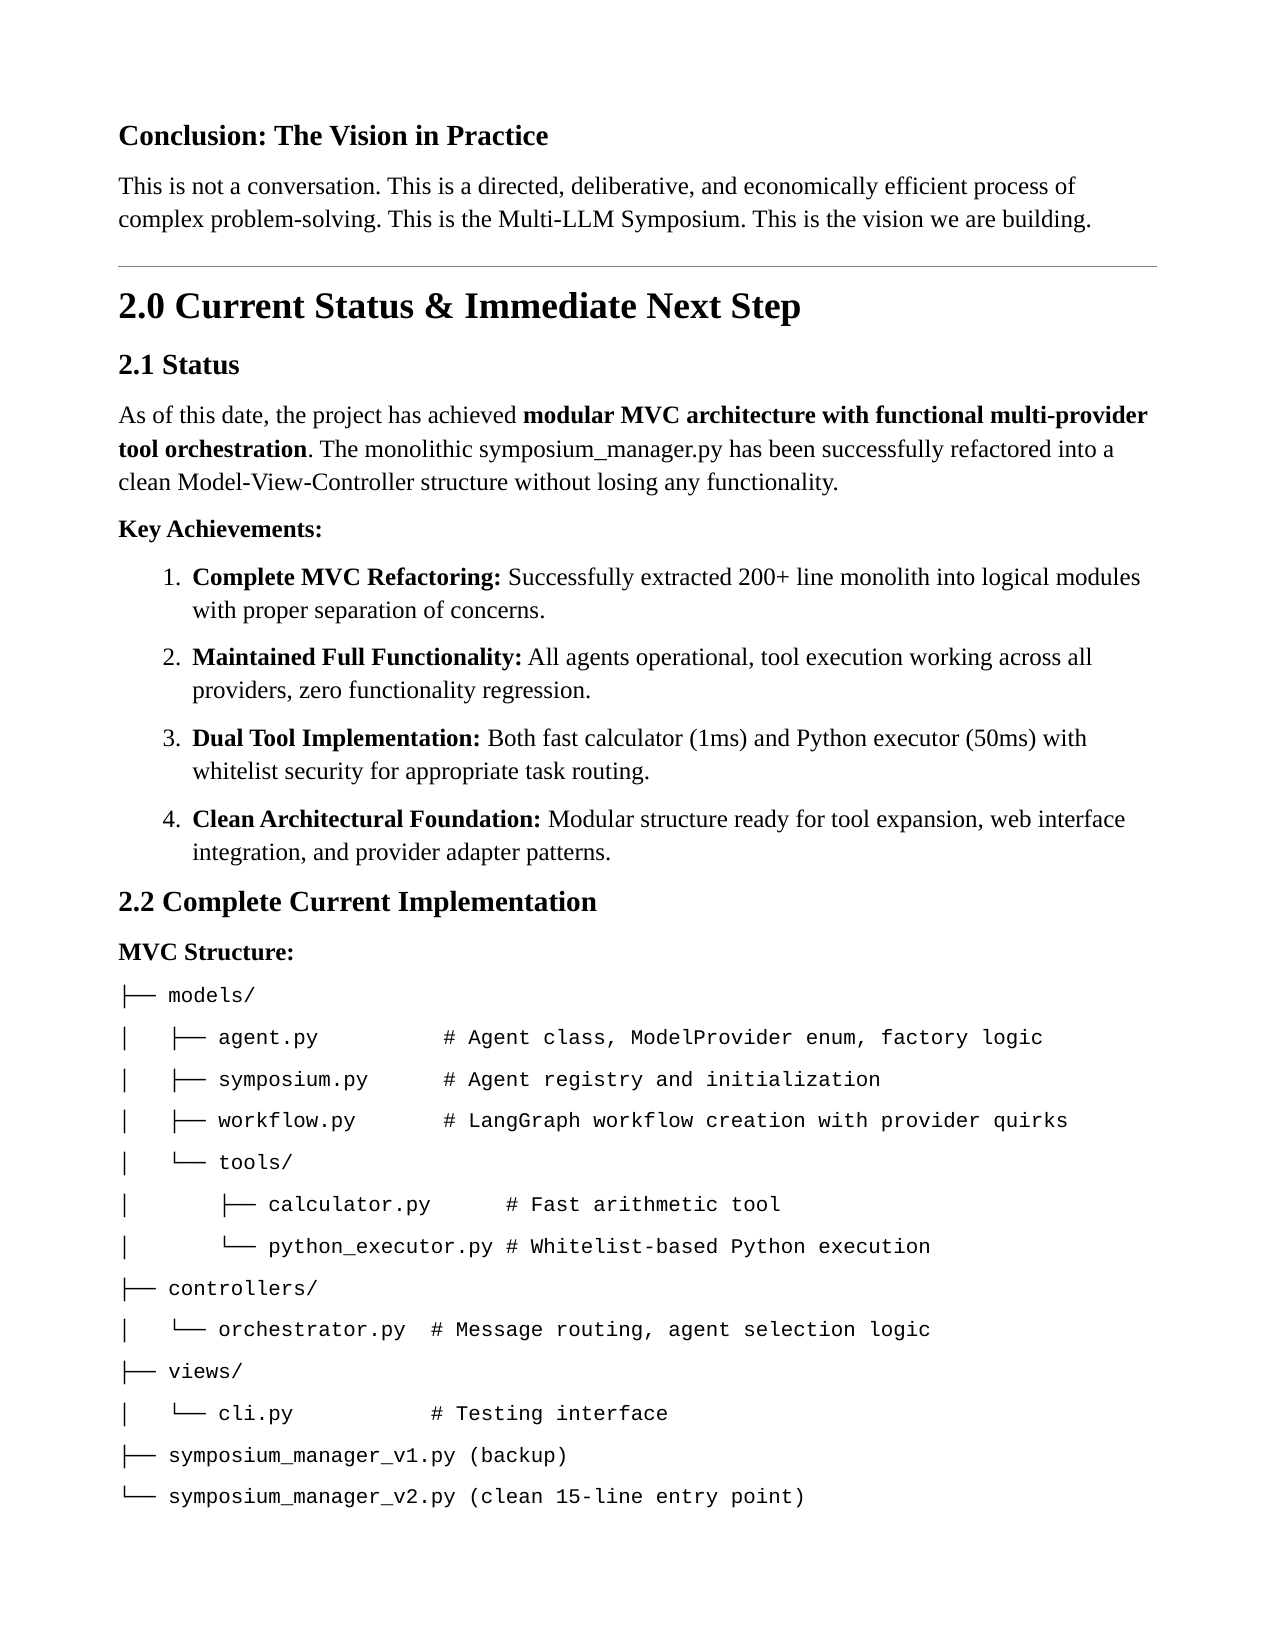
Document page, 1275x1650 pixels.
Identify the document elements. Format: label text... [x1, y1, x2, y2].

list Maintained Full Functionality: All agents operational, tool execution working across all providers, zero functionality regression. [162, 642, 1157, 704]
text │ ├── symposium.py # Agent registry and initialization [175, 1069, 1157, 1092]
text This is not a conversation. This is a directed, deliberative, and economically efficient process of complex problem-solving. This is the Multi-LLM Symposium. This is the vision we are building. [118, 171, 1157, 233]
text Key Achievements: [118, 514, 1157, 543]
text MVC Structure: [118, 937, 1157, 966]
list Dual Tool Implementation: Both fast calculator (1ms) and Python executor (50ms) with whitelist security for appropriate task routing. [162, 723, 1157, 785]
text ├── symposium_manager_v1.py (backup) [118, 1444, 1157, 1468]
text ├── controllers/ [118, 1277, 1157, 1301]
text └── symposium_manager_v2.py (clean 15-line entry point) [118, 1486, 1157, 1510]
text │ ├── workflow.py # LangGraph workflow creation with provider quirks [118, 1110, 1157, 1134]
text │ ├── symposium.py # Agent registry and initialization [125, 1069, 174, 1092]
text ├── models/ [118, 985, 1157, 1009]
text │ └── cli.py # Testing interface [125, 1403, 1157, 1426]
text ├── views/ [118, 1361, 1157, 1385]
text As of this date, the project has achieved modular MVC architecture with functional multi-provider tool orchestration. The monolithic symposium_manager.py has been successfully refactored into a clean Model-View-Controller structure without losing any functionality. [118, 401, 1157, 495]
text │ └── tools/ [118, 1152, 1157, 1176]
list Complete MVC Refactoring: Successfully extracted 200+ line monolith into logical modules with proper separation of concerns. [162, 562, 1157, 624]
text │ └── orchestrator.py # Message routing, agent selection logic [118, 1319, 1157, 1343]
subtitle Conclusion: The Vision in Practice [118, 118, 1157, 152]
text │ └── python_executor.py # Whitelist-based Python execution [125, 1236, 1157, 1259]
subtitle 2.0 Current Status & Immediate Next Step [118, 283, 1157, 326]
subtitle 2.1 Status [118, 347, 1157, 381]
text │ ├── calculator.py # Fast arithmetic tool [118, 1194, 1157, 1218]
text │ ├── agent.py # Agent class, ModelProvider enum, factory logic [118, 1027, 1157, 1051]
list Clean Architectural Foundation: Modular structure ready for tool expansion, web interface integration, and provider adapter patterns. [162, 804, 1157, 866]
subtitle 2.2 Complete Current Implementation [118, 884, 1157, 918]
